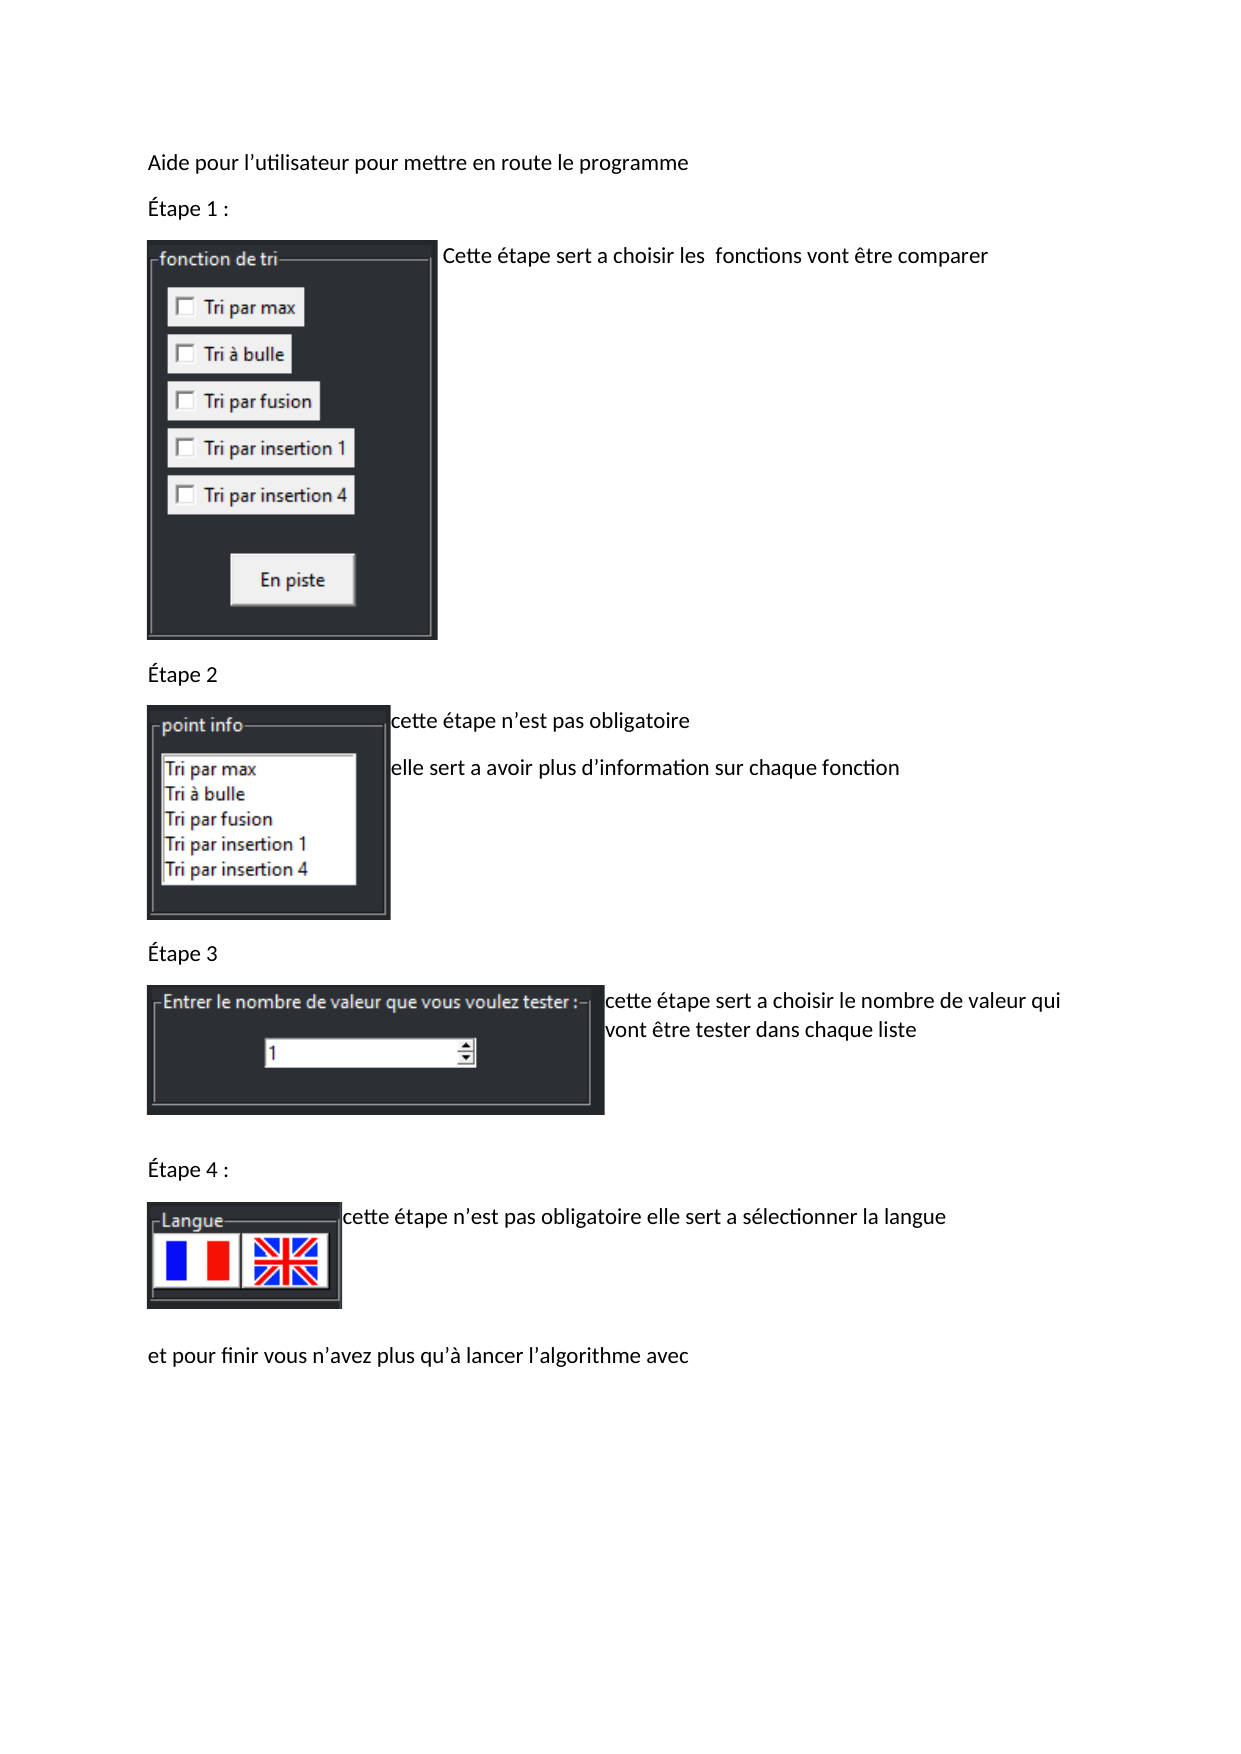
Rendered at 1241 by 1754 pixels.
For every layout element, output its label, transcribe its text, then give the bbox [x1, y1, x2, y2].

text cette étape sert a choisir le nombre de valeur qui vont être tester dans chaque liste [605, 986, 1093, 1044]
text Étape 4 : [148, 1155, 1093, 1183]
text Cette étape sert a choisir les fonctions vont être comparer [438, 241, 1093, 269]
text Étape 2 [148, 660, 1093, 688]
text Aide pour l’utilisateur pour mettre en route le programme [148, 148, 1093, 176]
text cette étape n’est pas obligatoire [391, 706, 1093, 734]
text Étape 1 : [148, 194, 1093, 222]
text cette étape n’est pas obligatoire elle sert a sélectionner la langue [343, 1202, 1093, 1230]
text et pour finir vous n’avez plus qu’à lancer l’algorithme avec [148, 1342, 1093, 1369]
text elle sert a avoir plus d’information sur chaque fonction [391, 753, 1093, 781]
text Étape 3 [148, 939, 1093, 967]
